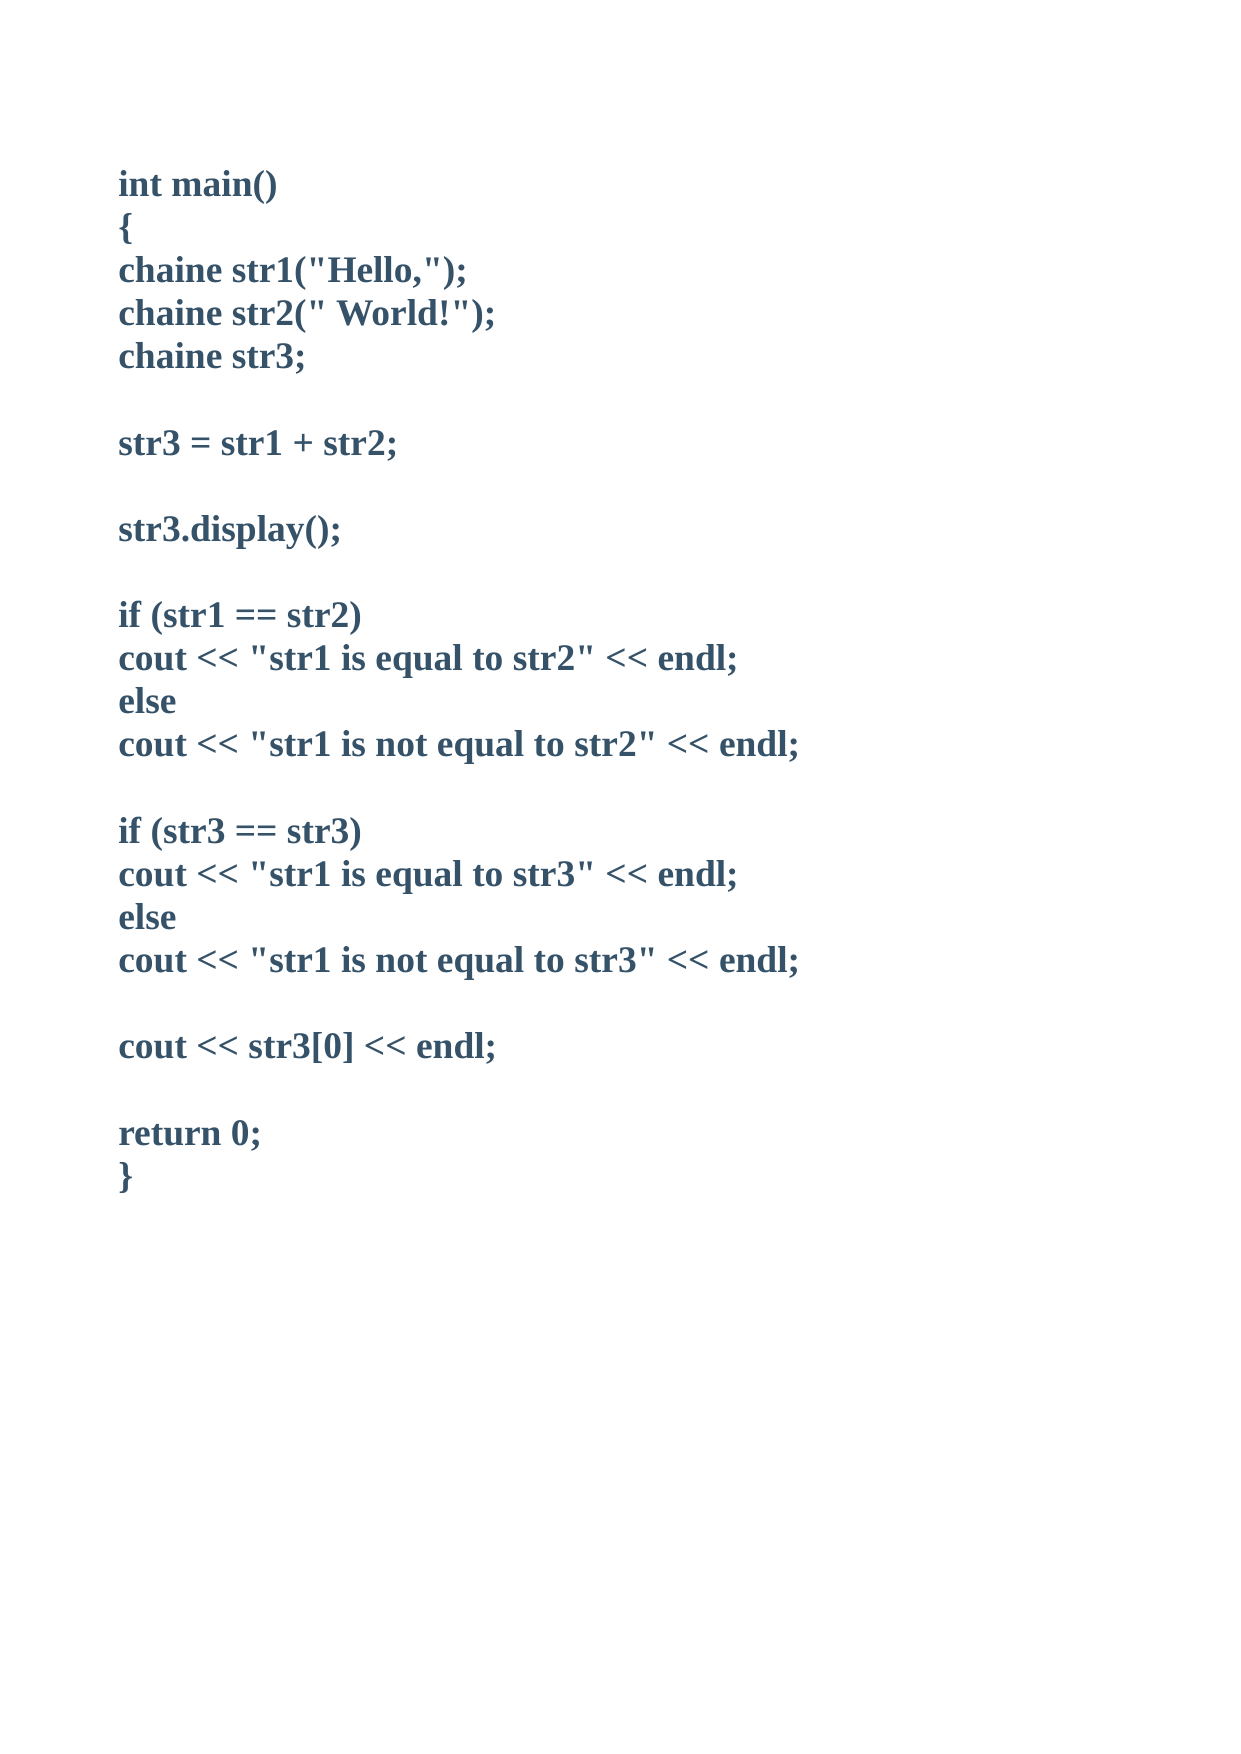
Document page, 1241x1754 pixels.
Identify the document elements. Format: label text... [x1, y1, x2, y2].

text cout << str3[0] << endl; [118, 1024, 1122, 1067]
text chaine str2(" World!"); [118, 291, 1122, 334]
text cout << "str1 is equal to str2" << endl; [118, 636, 1122, 679]
text int main() [118, 161, 1122, 204]
text return 0; [118, 1110, 1122, 1153]
text else [118, 679, 1122, 722]
text str3.display(); [118, 506, 1122, 549]
text cout << "str1 is not equal to str3" << endl; [118, 937, 1122, 981]
text } [118, 1153, 1122, 1196]
text cout << "str1 is not equal to str2" << endl; [118, 722, 1122, 765]
text str3 = str1 + str2; [118, 420, 1122, 463]
text else [118, 894, 1122, 937]
text if (str3 == str3) [118, 808, 1122, 851]
text { [118, 204, 1122, 247]
text if (str1 == str2) [118, 592, 1122, 636]
text chaine str1("Hello,"); [118, 247, 1122, 291]
text chaine str3; [118, 334, 1122, 377]
text cout << "str1 is equal to str3" << endl; [118, 851, 1122, 894]
